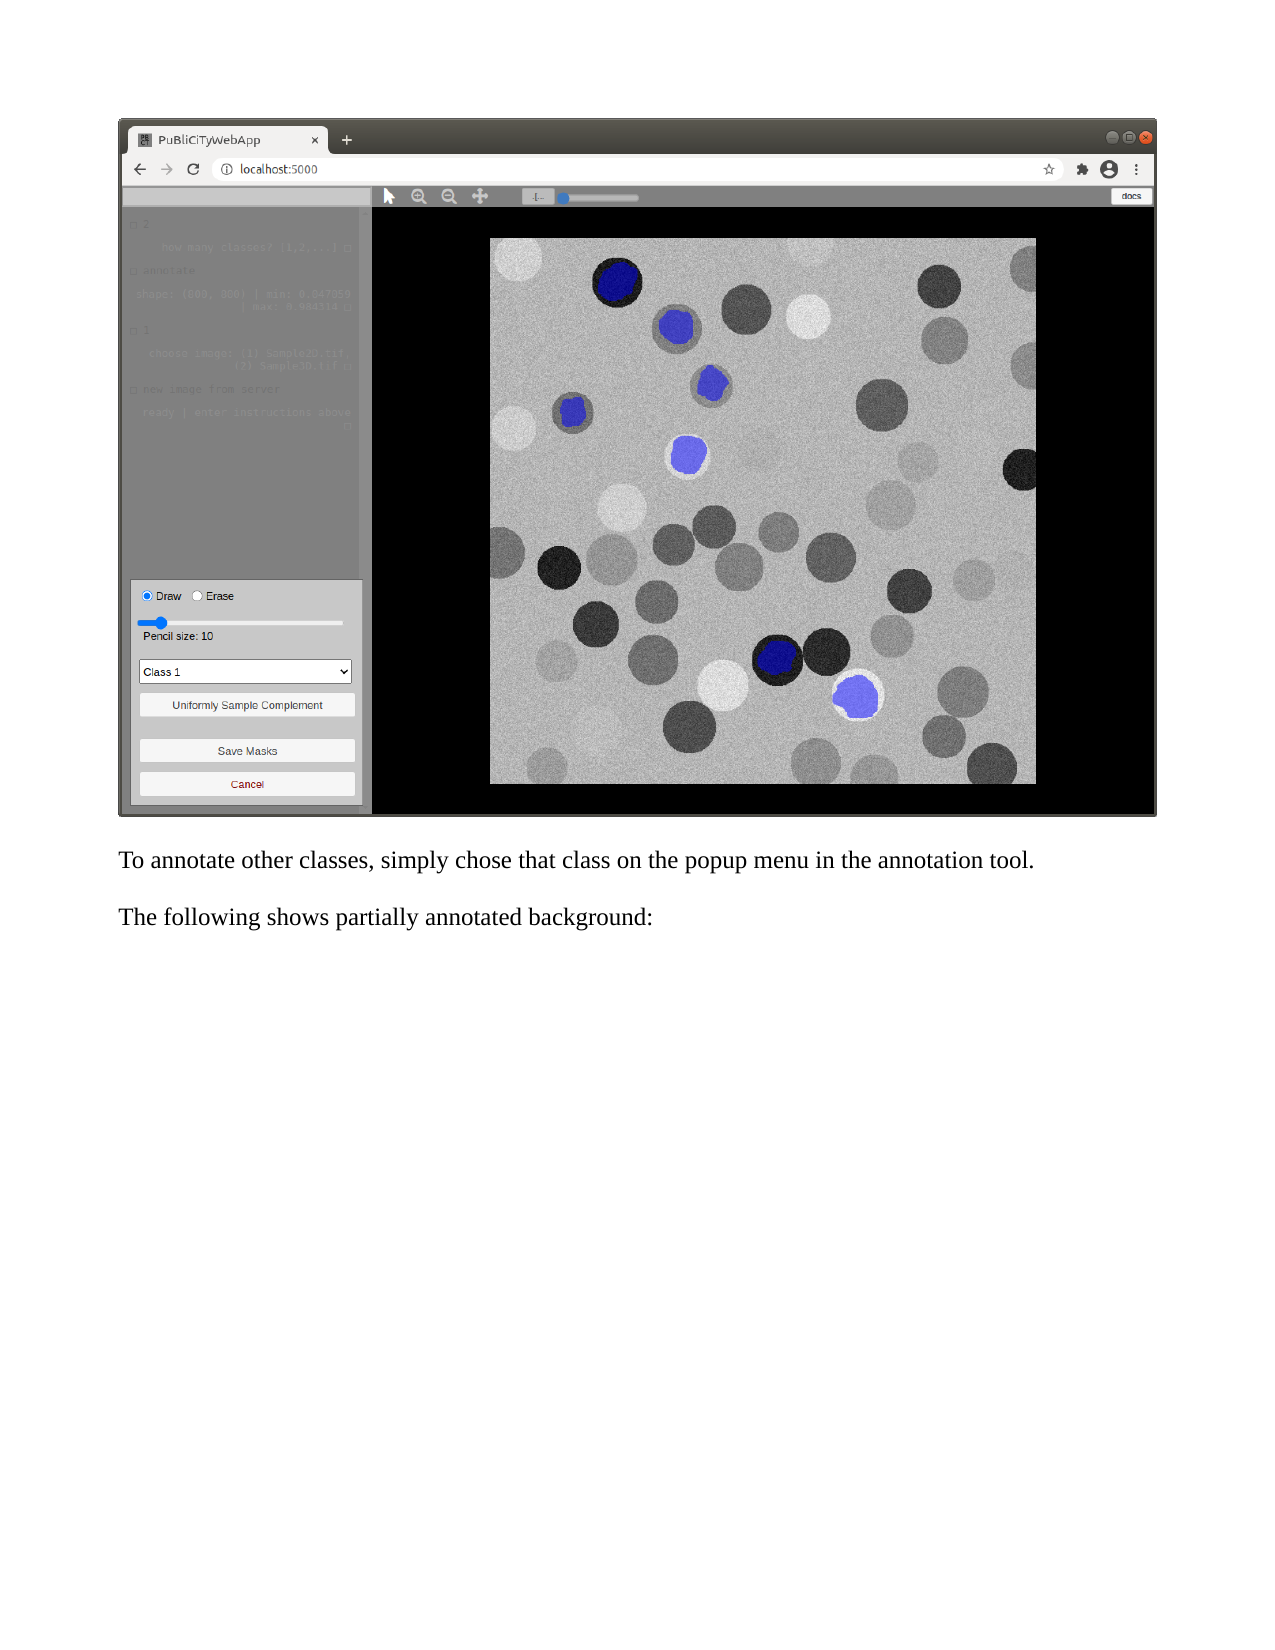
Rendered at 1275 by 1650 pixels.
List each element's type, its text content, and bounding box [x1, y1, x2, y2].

picture [118, 118, 1157, 817]
text The following shows partially annotated background: [118, 902, 1157, 931]
text To annotate other classes, simply chose that class on the popup menu in the annotation tool. [118, 845, 1157, 874]
